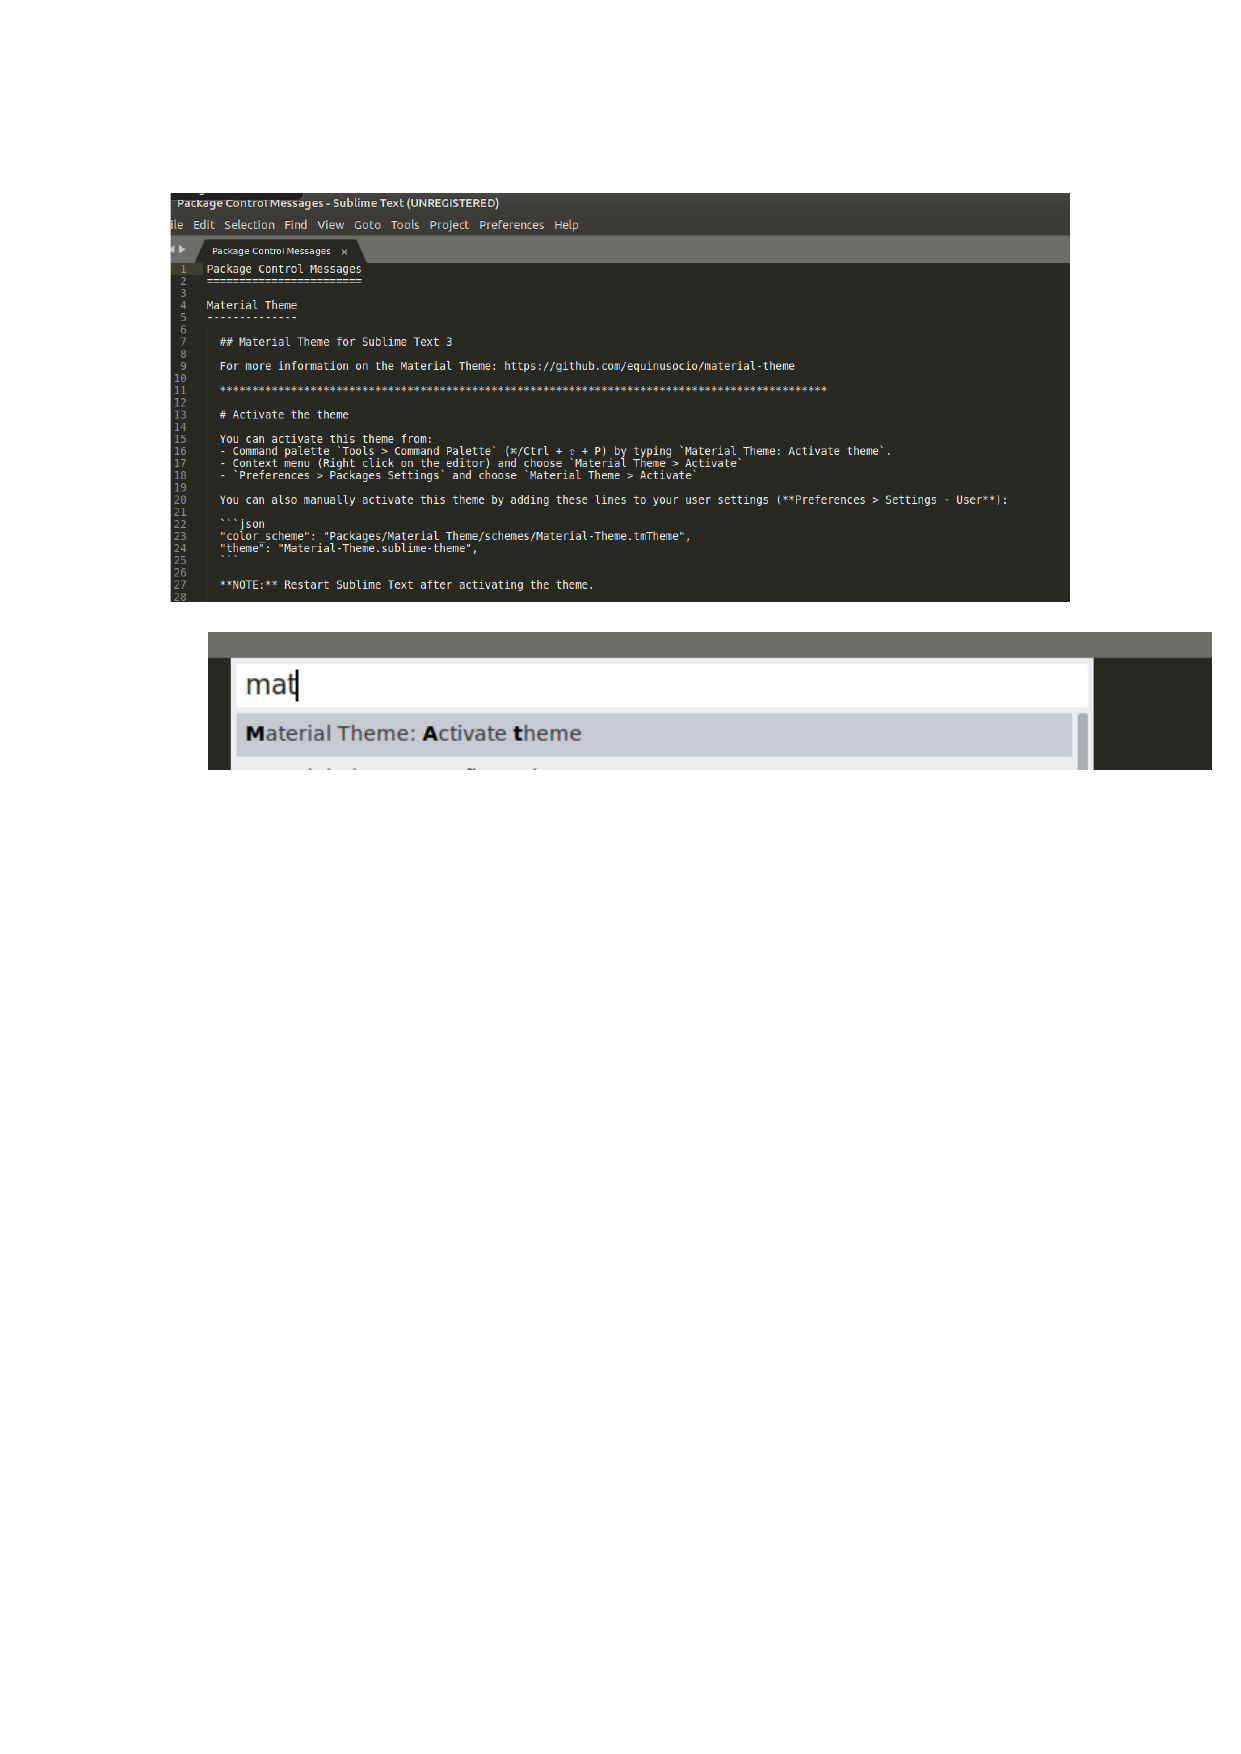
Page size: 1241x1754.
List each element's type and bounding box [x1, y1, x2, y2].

picture [170, 193, 1070, 602]
picture [208, 632, 1212, 770]
